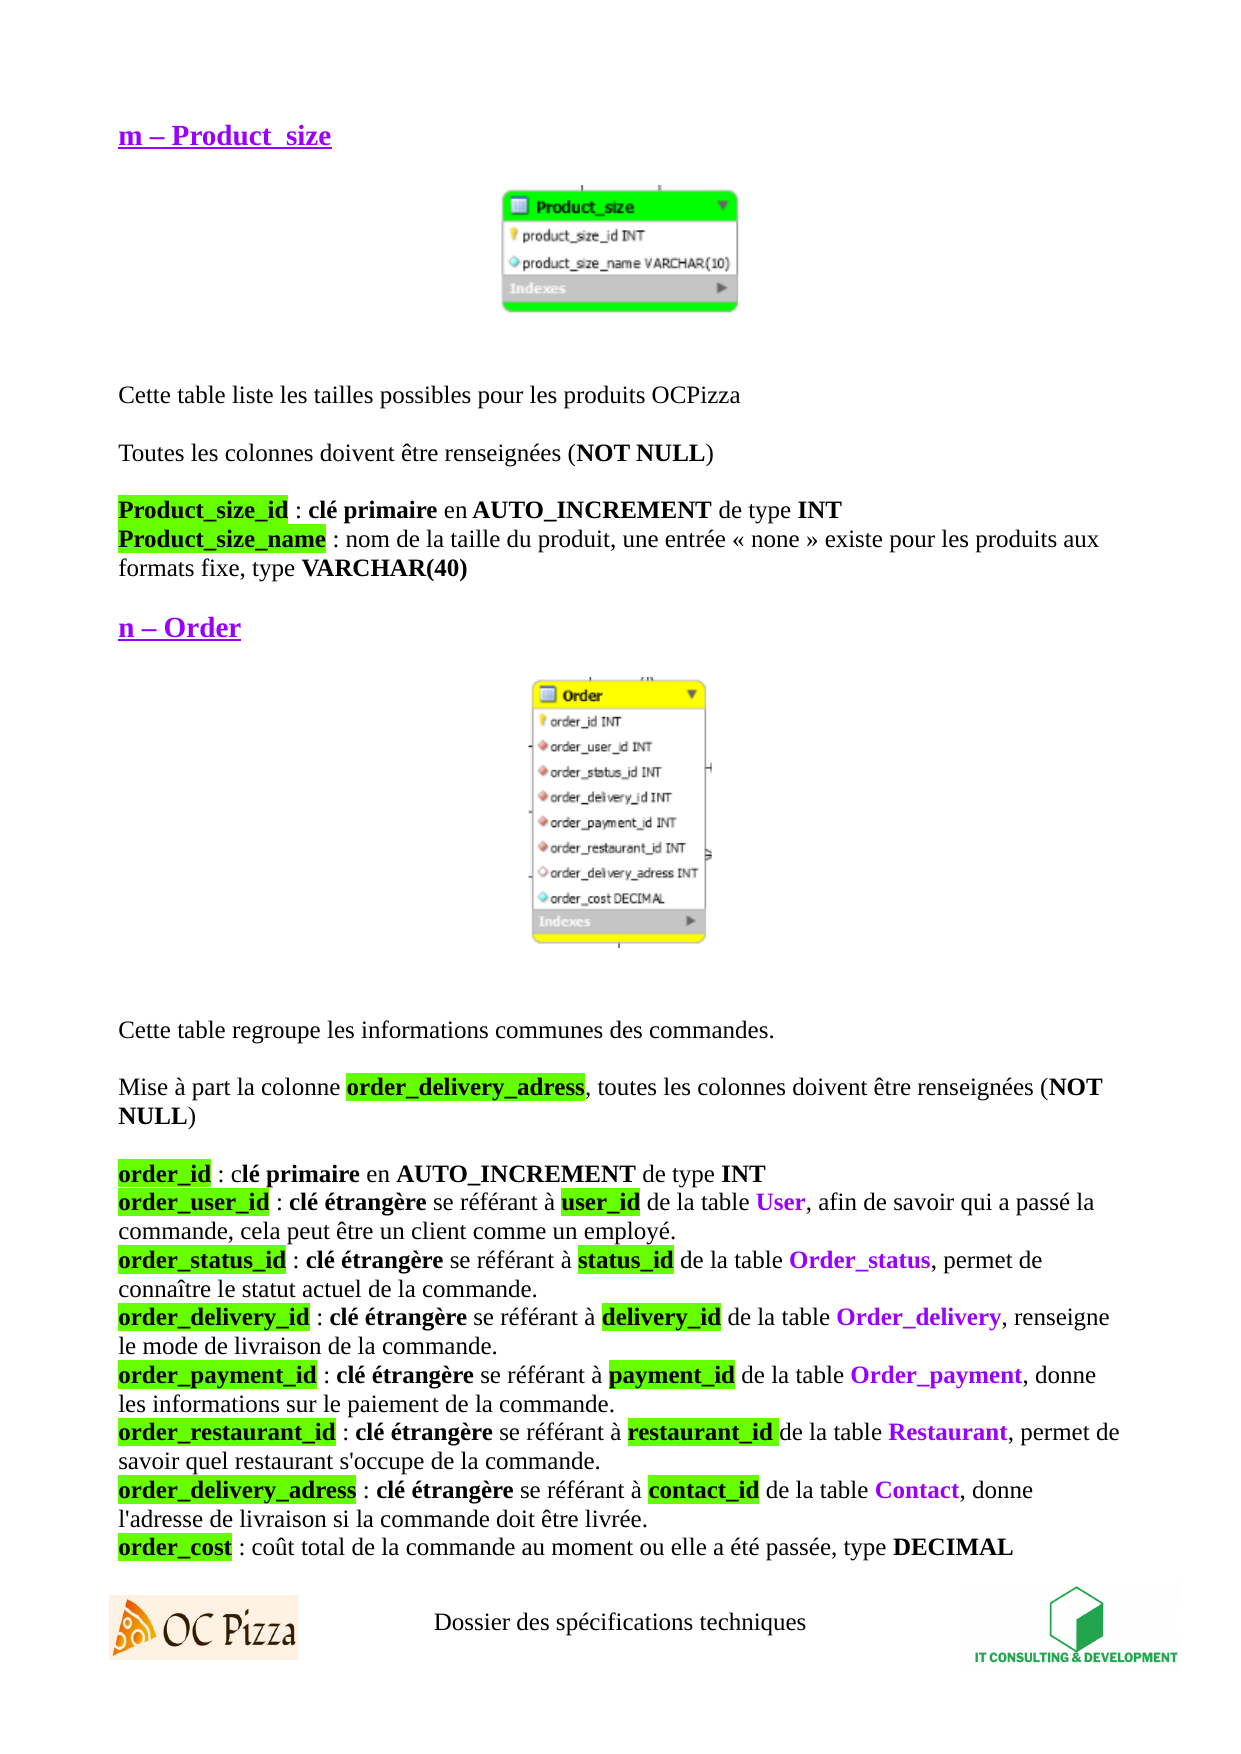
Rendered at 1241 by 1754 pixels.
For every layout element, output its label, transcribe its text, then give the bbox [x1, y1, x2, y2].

text Cette table regroupe les informations communes des commandes. [118, 1015, 1122, 1044]
text Product_size_name : nom de la taille du produit, une entrée « none » existe pour les produits aux formats fixe, type VARCHAR(40) [118, 524, 1122, 582]
picture [528, 677, 712, 948]
text Toutes les colonnes doivent être renseignées (NOT NULL) [118, 438, 1122, 467]
text n – Order [118, 610, 1122, 644]
text Mise à part la colonne order_delivery_adress, toutes les colonnes doivent être renseignées (NOT NULL) [118, 1072, 1122, 1130]
text order_user_id : clé étrangère se référant à user_id de la table User, afin de savoir qui a passé la commande, cela peut être un client comme un employé. [118, 1187, 1122, 1245]
picture [962, 1582, 1178, 1671]
text Cette table liste les tailles possibles pour les produits OCPizza [118, 380, 1122, 409]
text Product_size_id : clé primaire en AUTO_INCREMENT de type INT [118, 495, 1122, 524]
picture [497, 185, 743, 314]
text order_id : clé primaire en AUTO_INCREMENT de type INT [118, 1159, 1122, 1187]
picture [108, 1595, 306, 1660]
text m – Product_size [118, 118, 1122, 152]
text order_status_id : clé étrangère se référant à status_id de la table Order_status, permet de connaître le statut actuel de la commande. [118, 1245, 1122, 1302]
text order_cost : coût total de la commande au moment ou elle a été passée, type DECIMAL [118, 1532, 1122, 1561]
text order_delivery_id : clé étrangère se référant à delivery_id de la table Order_delivery, renseigne le mode de livraison de la commande. [118, 1302, 1122, 1360]
text order_payment_id : clé étrangère se référant à payment_id de la table Order_payment, donne les informations sur le paiement de la commande. [118, 1360, 1122, 1417]
text order_delivery_adress : clé étrangère se référant à contact_id de la table Contact, donne l'adresse de livraison si la commande doit être livrée. [118, 1475, 1122, 1532]
text order_restaurant_id : clé étrangère se référant à restaurant_id de la table Restaurant, permet de savoir quel restaurant s'occupe de la commande. [118, 1417, 1122, 1475]
